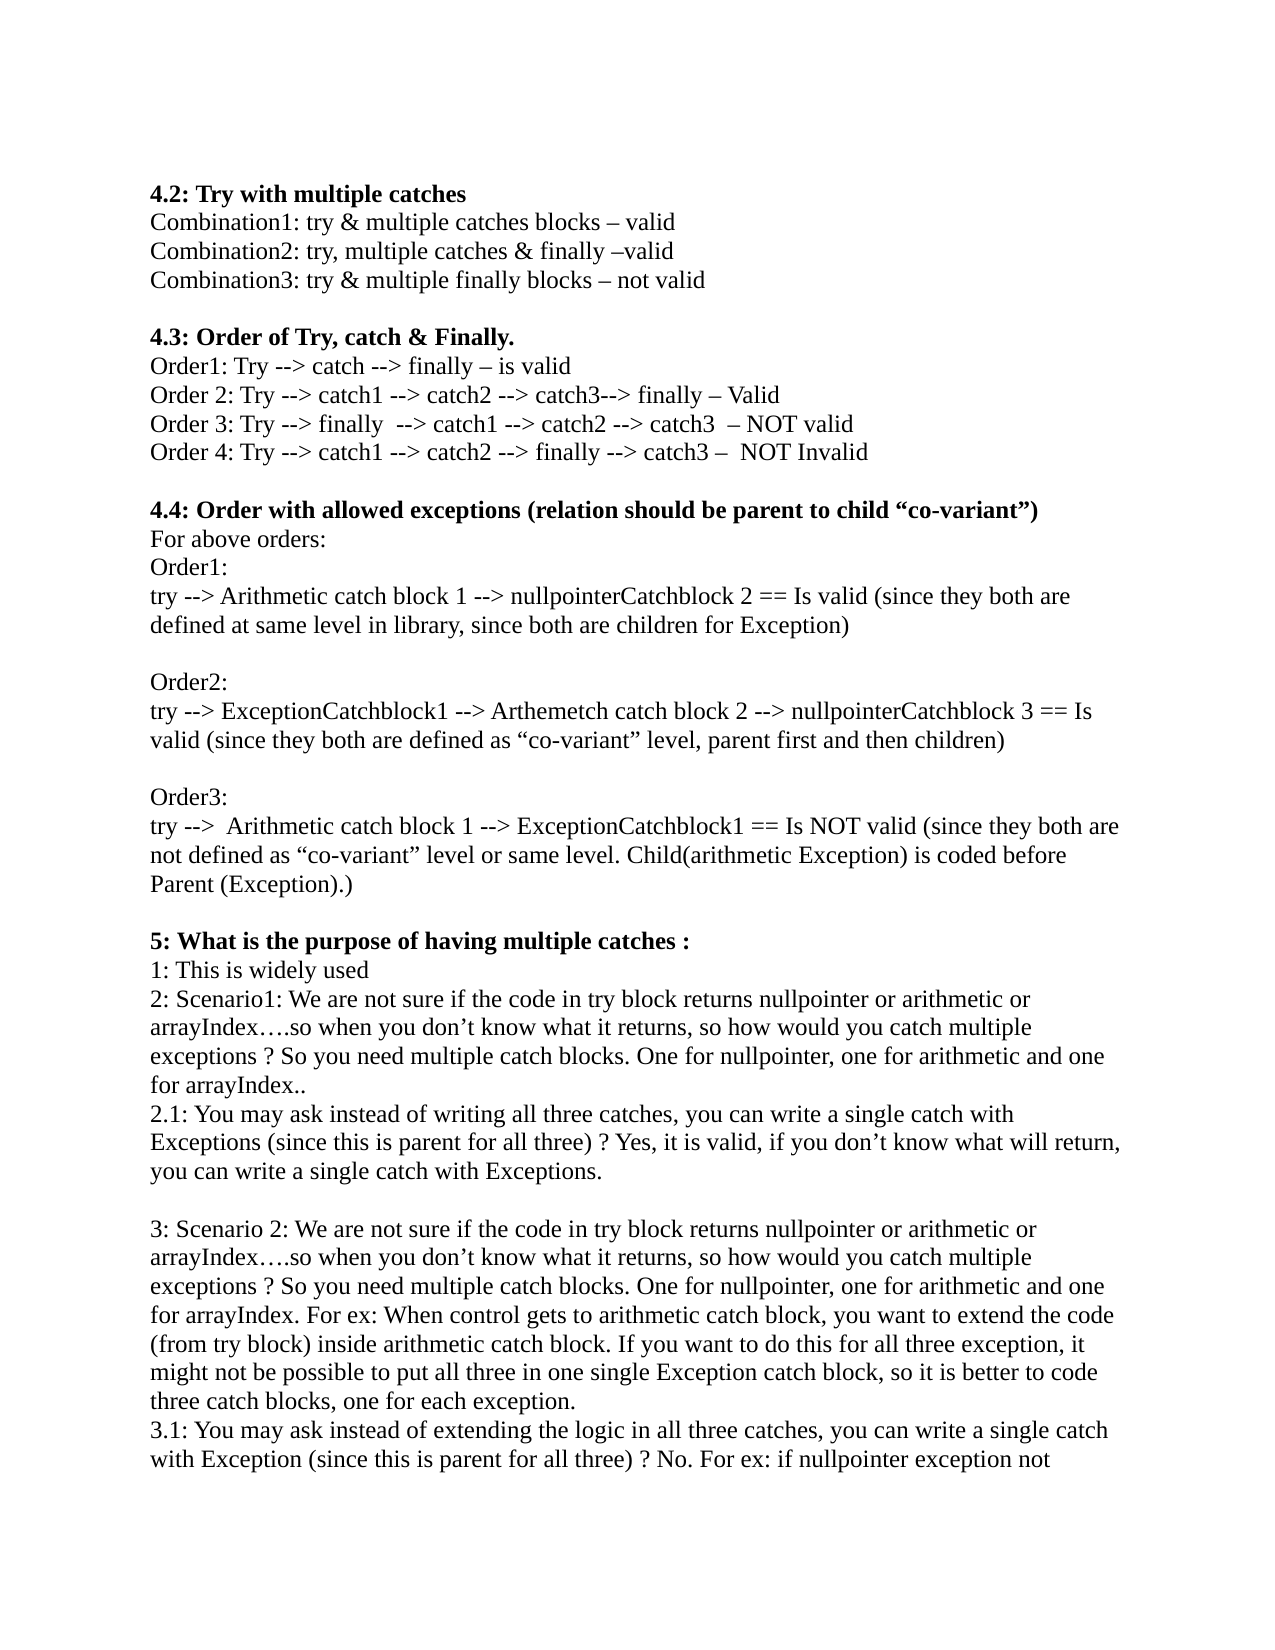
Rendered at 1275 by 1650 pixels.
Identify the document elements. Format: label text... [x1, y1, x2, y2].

text 3: Scenario 2: We are not sure if the code in try block returns nullpointer or arithmetic or arrayIndex….so when you don’t know what it returns, so how would you catch multiple exceptions ? So you need multiple catch blocks. One for nullpointer, one for arithmetic and one for arrayIndex. For ex: When control gets to arithmetic catch block, you want to extend the code (from try block) inside arithmetic catch block. If you want to do this for all three exception, it might not be possible to put all three in one single Exception catch block, so it is better to code three catch blocks, one for each exception. [150, 1214, 1125, 1415]
text Order1: Try --> catch --> finally – is valid [150, 351, 1125, 380]
text 3.1: You may ask instead of extending the logic in all three catches, you can write a single catch with Exception (since this is parent for all three) ? No. For ex: if nullpointer exception not [150, 1415, 1125, 1472]
text Order1: [150, 552, 1125, 581]
text 4.3: Order of Try, catch & Finally. [150, 322, 1125, 351]
text Order 3: Try --> finally --> catch1 --> catch2 --> catch3 – NOT valid [150, 409, 1125, 437]
text Order2: [150, 667, 1125, 696]
text Combination3: try & multiple finally blocks – not valid [150, 265, 1125, 294]
text 4.2: Try with multiple catches [150, 179, 1125, 207]
text Order3: [150, 782, 1125, 811]
text Combination1: try & multiple catches blocks – valid [150, 207, 1125, 236]
text 4.4: Order with allowed exceptions (relation should be parent to child “co-variant”) [150, 495, 1125, 524]
text For above orders: [150, 524, 1125, 552]
text 1: This is widely used [150, 955, 1125, 984]
text 2: Scenario1: We are not sure if the code in try block returns nullpointer or arithmetic or arrayIndex….so when you don’t know what it returns, so how would you catch multiple exceptions ? So you need multiple catch blocks. One for nullpointer, one for arithmetic and one for arrayIndex.. [150, 984, 1125, 1099]
text try --> ExceptionCatchblock1 --> Arthemetch catch block 2 --> nullpointerCatchblock 3 == Is valid (since they both are defined as “co-variant” level, parent first and then children) [150, 696, 1125, 754]
text 2.1: You may ask instead of writing all three catches, you can write a single catch with Exceptions (since this is parent for all three) ? Yes, it is valid, if you don’t know what will return, you can write a single catch with Exceptions. [150, 1099, 1125, 1185]
text try --> Arithmetic catch block 1 --> ExceptionCatchblock1 == Is NOT valid (since they both are not defined as “co-variant” level or same level. Child(arithmetic Exception) is coded before Parent (Exception).) [150, 811, 1125, 897]
text Order 4: Try --> catch1 --> catch2 --> finally --> catch3 – NOT Invalid [150, 437, 1125, 466]
text Order 2: Try --> catch1 --> catch2 --> catch3--> finally – Valid [150, 380, 1125, 409]
text try --> Arithmetic catch block 1 --> nullpointerCatchblock 2 == Is valid (since they both are defined at same level in library, since both are children for Exception) [150, 581, 1125, 639]
text 5: What is the purpose of having multiple catches : [150, 926, 1125, 955]
text Combination2: try, multiple catches & finally –valid [150, 236, 1125, 265]
